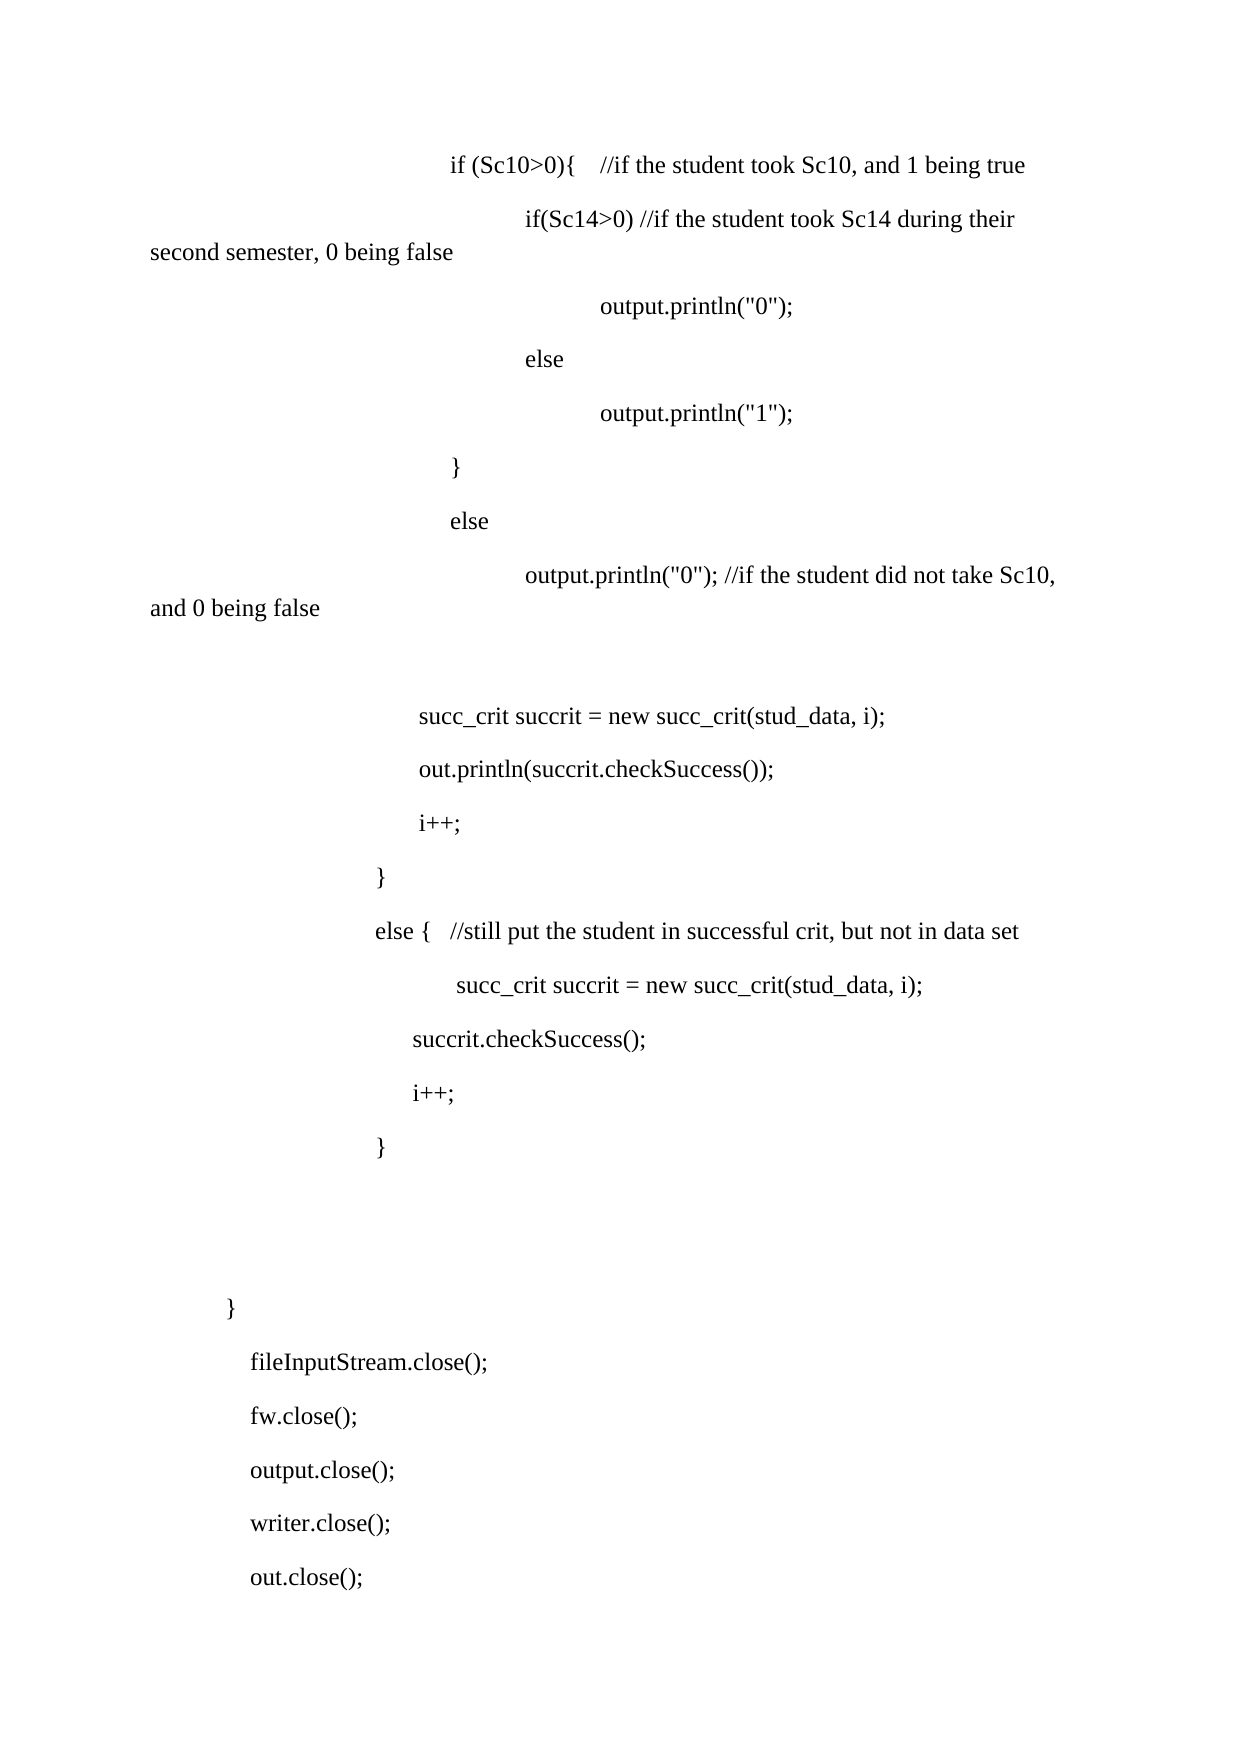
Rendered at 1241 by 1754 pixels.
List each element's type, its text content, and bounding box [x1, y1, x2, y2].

text else [150, 344, 1090, 373]
text succ_crit succrit = new succ_crit(stud_data, i); [150, 701, 1090, 729]
text else { //still put the student in successful crit, but not in data set [150, 916, 1090, 945]
text out.println(succrit.checkSuccess()); [150, 754, 1090, 783]
text i++; [150, 808, 1090, 837]
text fw.close(); [150, 1401, 1090, 1429]
text writer.close(); [150, 1508, 1090, 1537]
text output.close(); [150, 1455, 1090, 1483]
text } [150, 1293, 1090, 1322]
text out.close(); [150, 1562, 1090, 1591]
text output.println("1"); [150, 398, 1090, 427]
text else [150, 506, 1090, 535]
text } [150, 862, 1090, 891]
text succ_crit succrit = new succ_crit(stud_data, i); [150, 970, 1090, 999]
text if (Sc10>0){ //if the student took Sc10, and 1 being true [150, 150, 1090, 179]
text fileInputStream.close(); [150, 1347, 1090, 1376]
text output.println("0"); [150, 291, 1090, 319]
text if(Sc14>0) //if the student took Sc14 during their second semester, 0 being false [150, 204, 1090, 266]
text succrit.checkSuccess(); [150, 1024, 1090, 1053]
text output.println("0"); //if the student did not take Sc10, and 0 being false [150, 560, 1090, 622]
text } [150, 1132, 1090, 1160]
text i++; [150, 1078, 1090, 1106]
text } [150, 452, 1090, 481]
